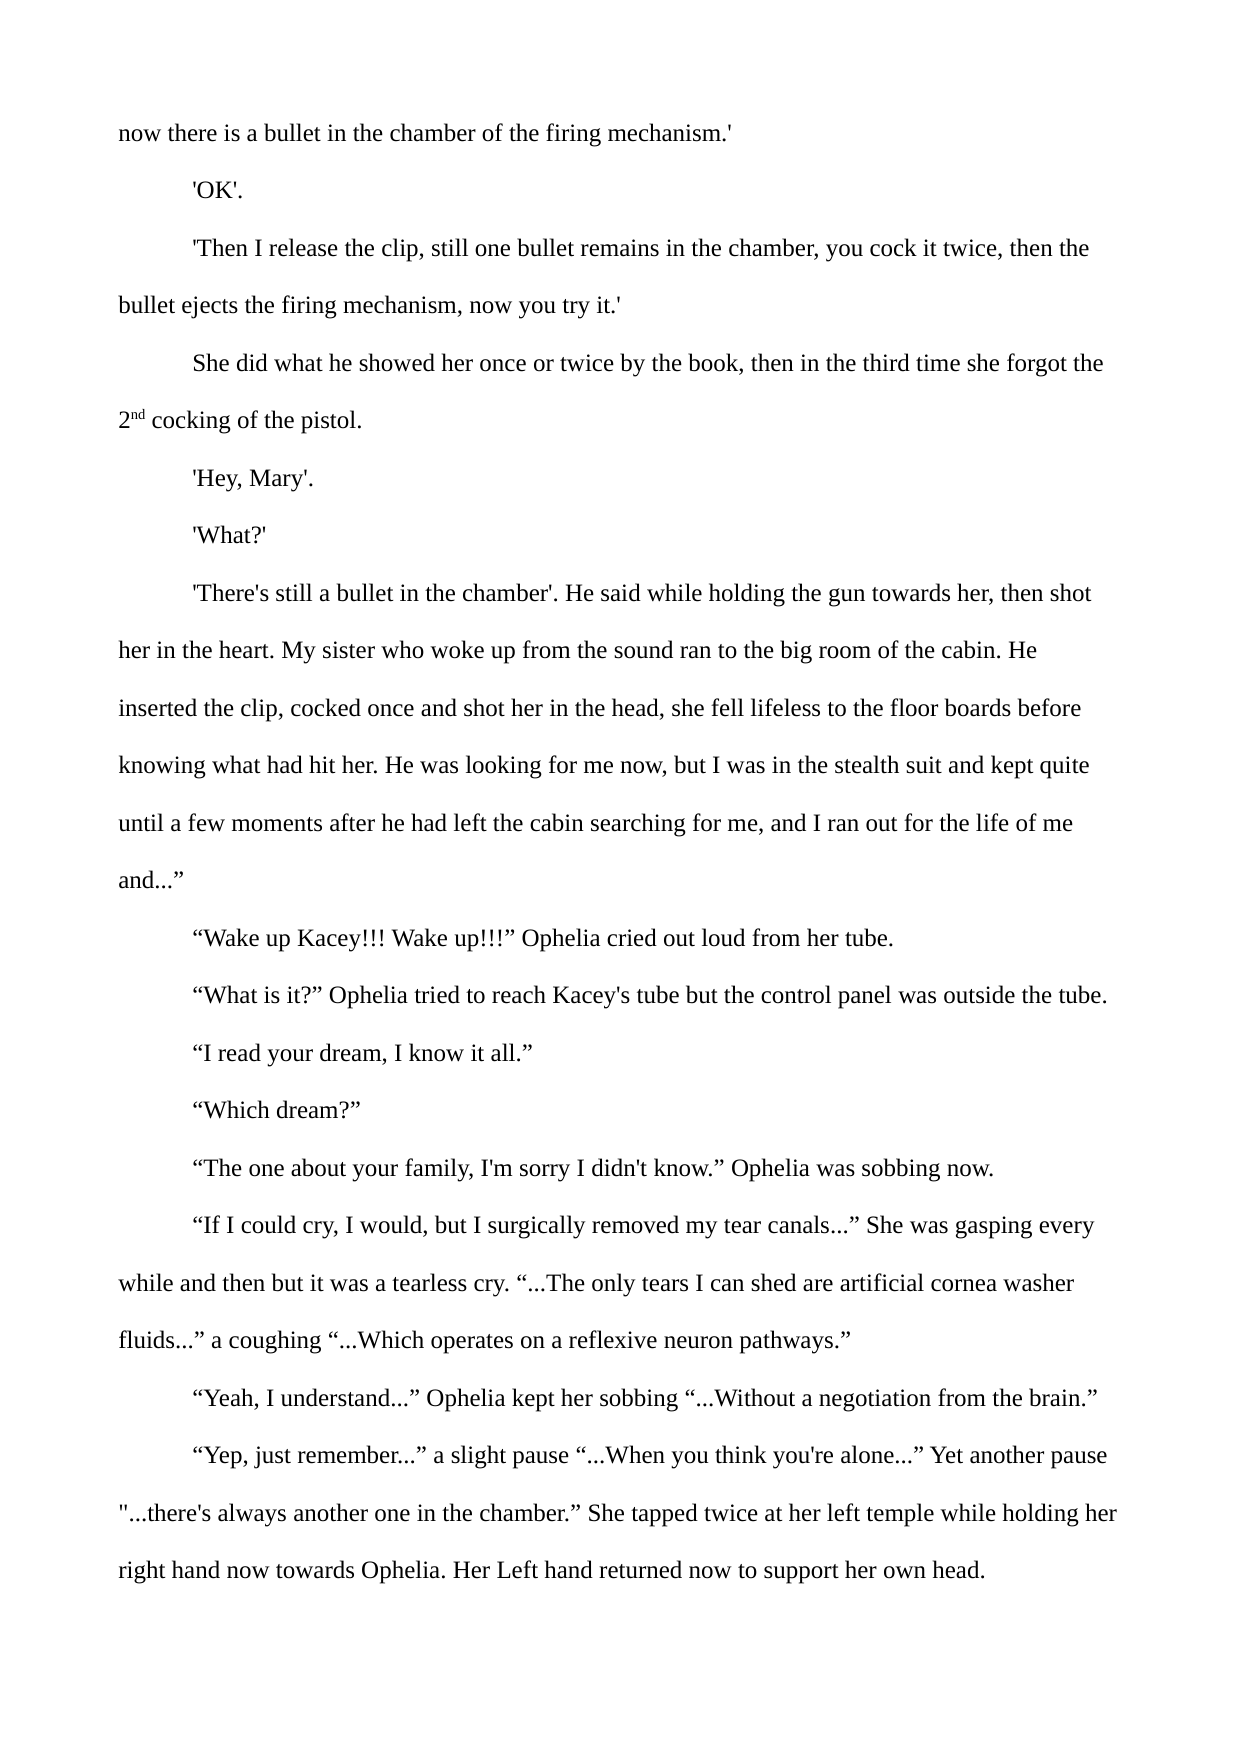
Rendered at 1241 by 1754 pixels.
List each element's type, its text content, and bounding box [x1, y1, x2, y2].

text “Which dream?” [118, 1096, 1122, 1124]
text “I read your dream, I know it all.” [118, 1038, 1122, 1067]
text “Yeah, I understand...” Ophelia kept her sobbing “...Without a negotiation from the brain.” [118, 1383, 1122, 1412]
text “If I could cry, I would, but I surgically removed my tear canals...” She was gasping every while and then but it was a tearless cry. “...The only tears I can shed are artificial cornea washer fluids...” a coughing “...Which operates on a reflexive neuron pathways.” [118, 1211, 1122, 1354]
text “The one about your family, I'm sorry I didn't know.” Ophelia was sobbing now. [118, 1153, 1122, 1182]
text 'Then I release the clip, still one bullet remains in the chamber, you cock it twice, then the bullet ejects the firing mechanism, now you try it.' [118, 233, 1122, 319]
text “Wake up Kacey!!! Wake up!!!” Ophelia cried out loud from her tube. [118, 923, 1122, 952]
text 'There's still a bullet in the chamber'. He said while holding the gun towards her, then shot her in the heart. My sister who woke up from the sound ran to the big room of the cabin. He inserted the clip, cocked once and shot her in the head, she fell lifeless to the floor boards before knowing what had hit her. He was looking for me now, but I was in the stealth suit and kept quite until a few moments after he had left the cabin searching for me, and I ran out for the life of me and...” [118, 578, 1122, 894]
text "...there's always another one in the chamber.” She tapped twice at her left temple while holding her right hand now towards Ophelia. Her Left hand returned now to support her own head. [118, 1498, 1122, 1584]
text 'What?' [118, 521, 1122, 549]
text 'Hey, Mary'. [118, 463, 1122, 492]
text 'OK'. [118, 176, 1122, 204]
text “What is it?” Ophelia tried to reach Kacey's tube but the control panel was outside the tube. [118, 981, 1122, 1009]
text “Yep, just remember...” a slight pause “...When you think you're alone...” Yet another pause [118, 1441, 1122, 1469]
text now there is a bullet in the chamber of the firing mechanism.' [118, 118, 1122, 147]
text She did what he showed her once or twice by the book, then in the third time she forgot the 2nd cocking of the pistol. [118, 348, 1122, 434]
